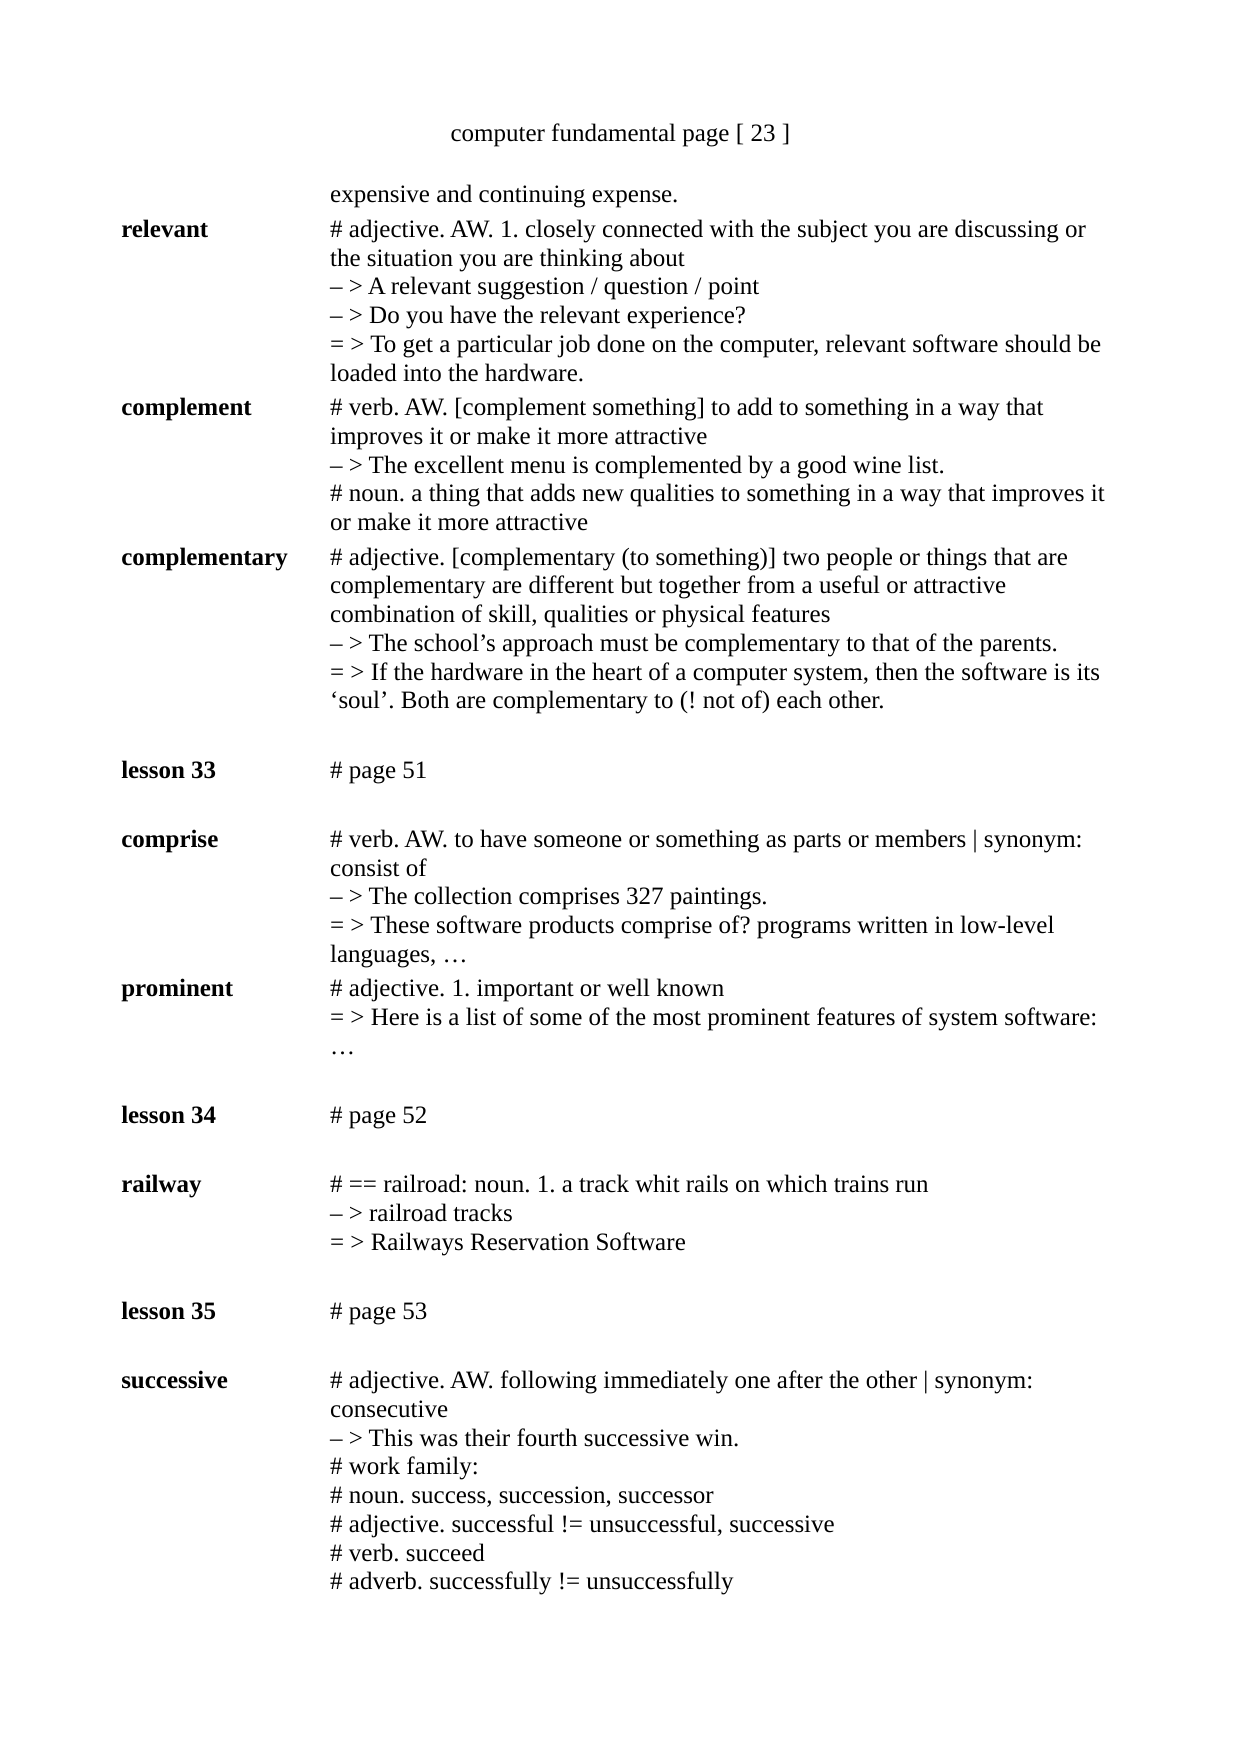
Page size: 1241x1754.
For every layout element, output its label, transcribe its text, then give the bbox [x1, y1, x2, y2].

table_cell [118, 1259, 327, 1293]
table_cell [327, 786, 1122, 821]
table_cell lesson 33 [118, 752, 327, 786]
table_cell [327, 1328, 1122, 1362]
table_cell # adjective. AW. following immediately one after the other | synonym: consecutive – > This was their fourth successive win. # work family: # noun. success, succession, successor # adjective. successful != unsuccessful, successive # verb. succeed # adverb. successfully != unsuccessfully [327, 1362, 1122, 1598]
table_cell complementary [118, 539, 327, 717]
table_cell # adjective. AW. 1. closely connected with the subject you are discussing or the situation you are thinking about – > A relevant suggestion / question / point – > Do you have the relevant experience? = > To get a particular job done on the computer, relevant software should be loaded into the hardware. [327, 211, 1122, 389]
table_cell [118, 176, 327, 211]
table_cell relevant [118, 211, 327, 389]
table_cell [327, 1259, 1122, 1293]
table_cell # verb. AW. to have someone or something as parts or members | synonym: consist of – > The collection comprises 327 paintings. = > These software products comprise of? programs written in low-level languages, … [327, 821, 1122, 971]
table_cell lesson 34 [118, 1097, 327, 1132]
table_cell comprise [118, 821, 327, 971]
table_cell [118, 1328, 327, 1362]
table_cell # == railroad: noun. 1. a track whit rails on which trains run – > railroad tracks = > Railways Reservation Software [327, 1166, 1122, 1258]
table_cell # page 52 [327, 1097, 1122, 1132]
table_cell [118, 1132, 327, 1166]
table_cell [327, 1598, 1122, 1633]
table_cell [118, 717, 327, 752]
table_cell [327, 1063, 1122, 1097]
table_cell # page 51 [327, 752, 1122, 786]
table_cell prominent [118, 971, 327, 1063]
table_cell lesson 35 [118, 1293, 327, 1328]
table_cell # adjective. [complementary (to something)] two people or things that are complementary are different but together from a useful or attractive combination of skill, qualities or physical features – > The school’s approach must be complementary to that of the parents. = > If the hardware in the heart of a computer system, then the software is its ‘soul’. Both are complementary to (! not of) each other. [327, 539, 1122, 717]
table_cell expensive and continuing expense. [327, 176, 1122, 211]
table_cell [118, 1063, 327, 1097]
table_cell successive [118, 1362, 327, 1598]
table_cell [327, 1132, 1122, 1166]
table_cell [118, 1598, 327, 1633]
table_cell [118, 786, 327, 821]
table_cell [327, 717, 1122, 752]
table_cell railway [118, 1166, 327, 1258]
table_cell complement [118, 389, 327, 539]
table_cell # adjective. 1. important or well known = > Here is a list of some of the most prominent features of system software: … [327, 971, 1122, 1063]
table_cell # verb. AW. [complement something] to add to something in a way that improves it or make it more attractive – > The excellent menu is complemented by a good wine list. # noun. a thing that adds new qualities to something in a way that improves it or make it more attractive [327, 389, 1122, 539]
table_cell # page 53 [327, 1293, 1122, 1328]
